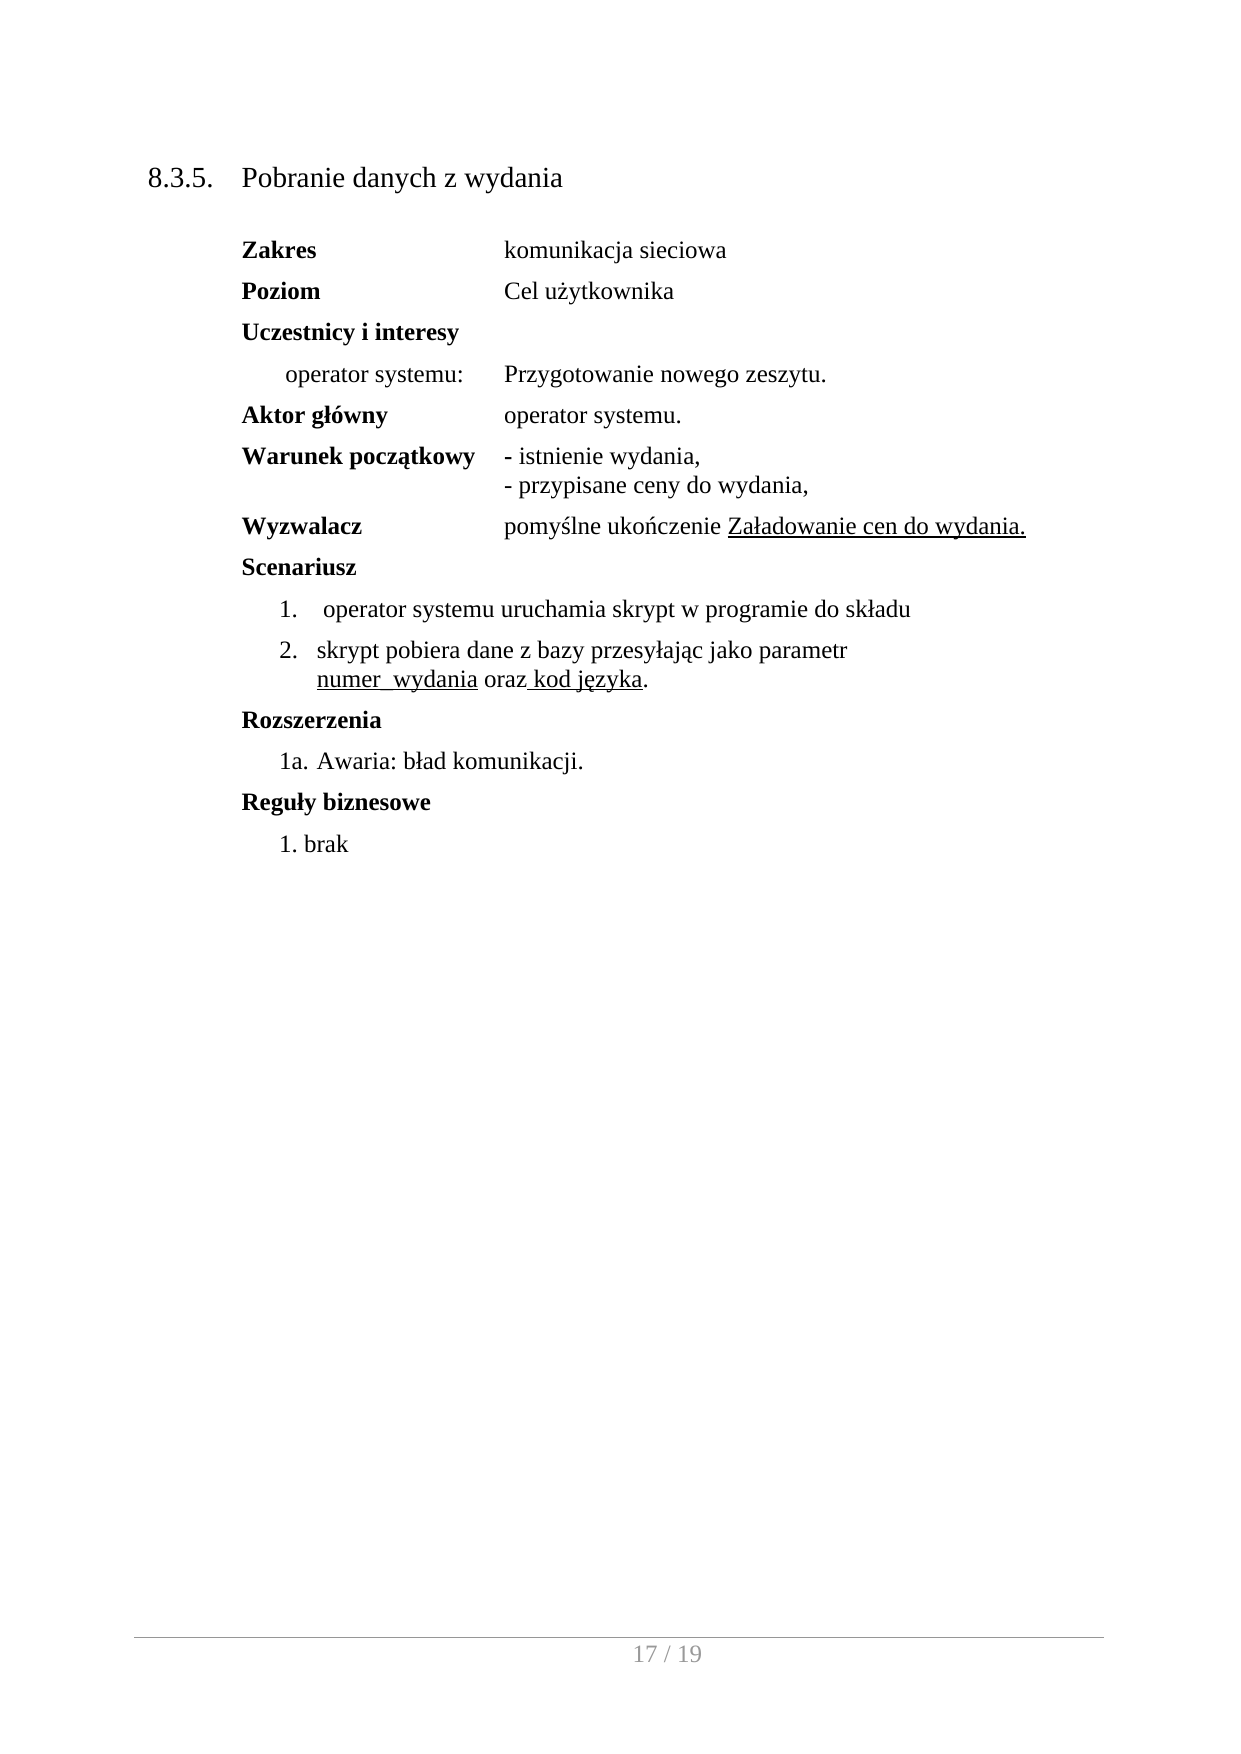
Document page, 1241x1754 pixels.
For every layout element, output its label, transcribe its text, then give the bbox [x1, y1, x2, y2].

text Warunek początkowy - istnienie wydania, - przypisane ceny do wydania, [241, 441, 1092, 499]
text Zakres komunikacja sieciowa [241, 235, 1092, 264]
text Reguły biznesowe [241, 787, 1092, 816]
text Scenariusz [241, 552, 1092, 581]
subtitle Pobranie danych z wydania [148, 160, 1092, 194]
text Wyzwalacz pomyślne ukończenie Załadowanie cen do wydania. [241, 511, 1092, 540]
text Aktor główny operator systemu. [241, 400, 1092, 429]
list operator systemu uruchamia skrypt w programie do składu [279, 594, 1092, 622]
list skrypt pobiera dane z bazy przesyłając jako parametr numer_wydania oraz kod języka. [279, 635, 1092, 692]
text operator systemu: Przygotowanie nowego zeszytu. [279, 359, 1092, 387]
text Poziom Cel użytkownika [241, 276, 1092, 305]
text Rozszerzenia [241, 705, 1092, 734]
text 1a. Awaria: bład komunikacji. [279, 746, 1092, 775]
text 1. brak [279, 829, 1092, 857]
text Uczestnicy i interesy [241, 317, 1092, 346]
